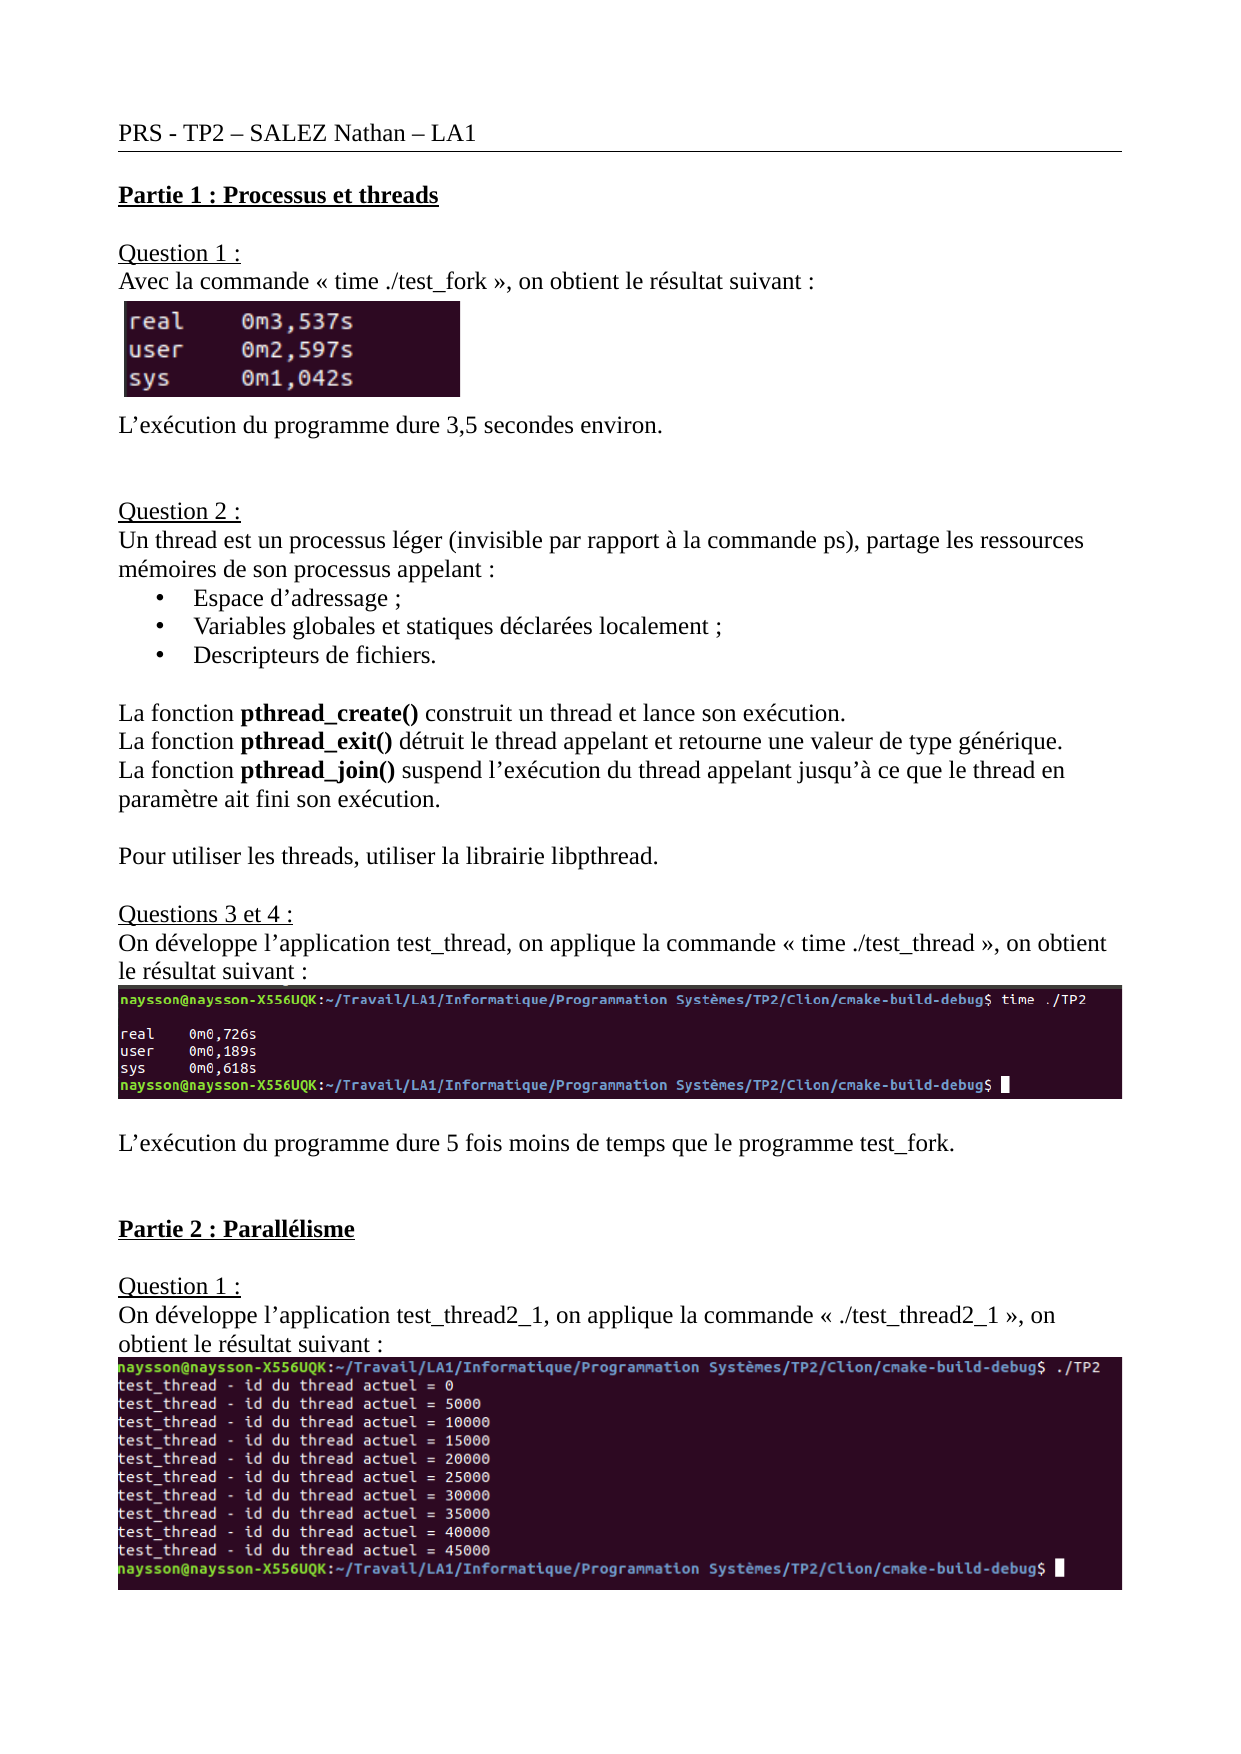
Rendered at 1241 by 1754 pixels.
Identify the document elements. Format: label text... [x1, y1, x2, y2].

text Partie 2 : Parallélisme [118, 1214, 1122, 1243]
text L’exécution du programme dure 5 fois moins de temps que le programme test_fork. [118, 1128, 1122, 1156]
text On développe l’application test_thread2_1, on applique la commande « ./test_thread2_1 », on obtient le résultat suivant : [118, 1300, 1122, 1357]
text Un thread est un processus léger (invisible par rapport à la commande ps), partage les ressources mémoires de son processus appelant : [118, 525, 1122, 583]
picture [118, 985, 1123, 1099]
list Variables globales et statiques déclarées localement ; [156, 611, 1122, 640]
text La fonction pthread_join() suspend l’exécution du thread appelant jusqu’à ce que le thread en paramètre ait fini son exécution. [118, 755, 1122, 813]
text Pour utiliser les threads, utiliser la librairie libpthread. [118, 841, 1122, 870]
list Espace d’adressage ; [156, 583, 1122, 611]
text Partie 1 : Processus et threads [118, 180, 1122, 209]
text PRS - TP2 – SALEZ Nathan – LA1 [118, 118, 1122, 151]
picture [124, 301, 460, 397]
text Question 1 : [118, 238, 1122, 266]
text Question 1 : [118, 1271, 1122, 1300]
text Question 2 : [118, 496, 1122, 525]
text On développe l’application test_thread, on applique la commande « time ./test_thread », on obtient le résultat suivant : [118, 928, 1122, 985]
text L’exécution du programme dure 3,5 secondes environ. [118, 410, 1122, 439]
text La fonction pthread_exit() détruit le thread appelant et retourne une valeur de type générique. [118, 726, 1122, 755]
picture [118, 1357, 1123, 1590]
text Questions 3 et 4 : [118, 899, 1122, 928]
list Descripteurs de fichiers. [156, 640, 1122, 669]
text La fonction pthread_create() construit un thread et lance son exécution. [118, 698, 1122, 726]
text Avec la commande « time ./test_fork », on obtient le résultat suivant : [118, 266, 1122, 295]
